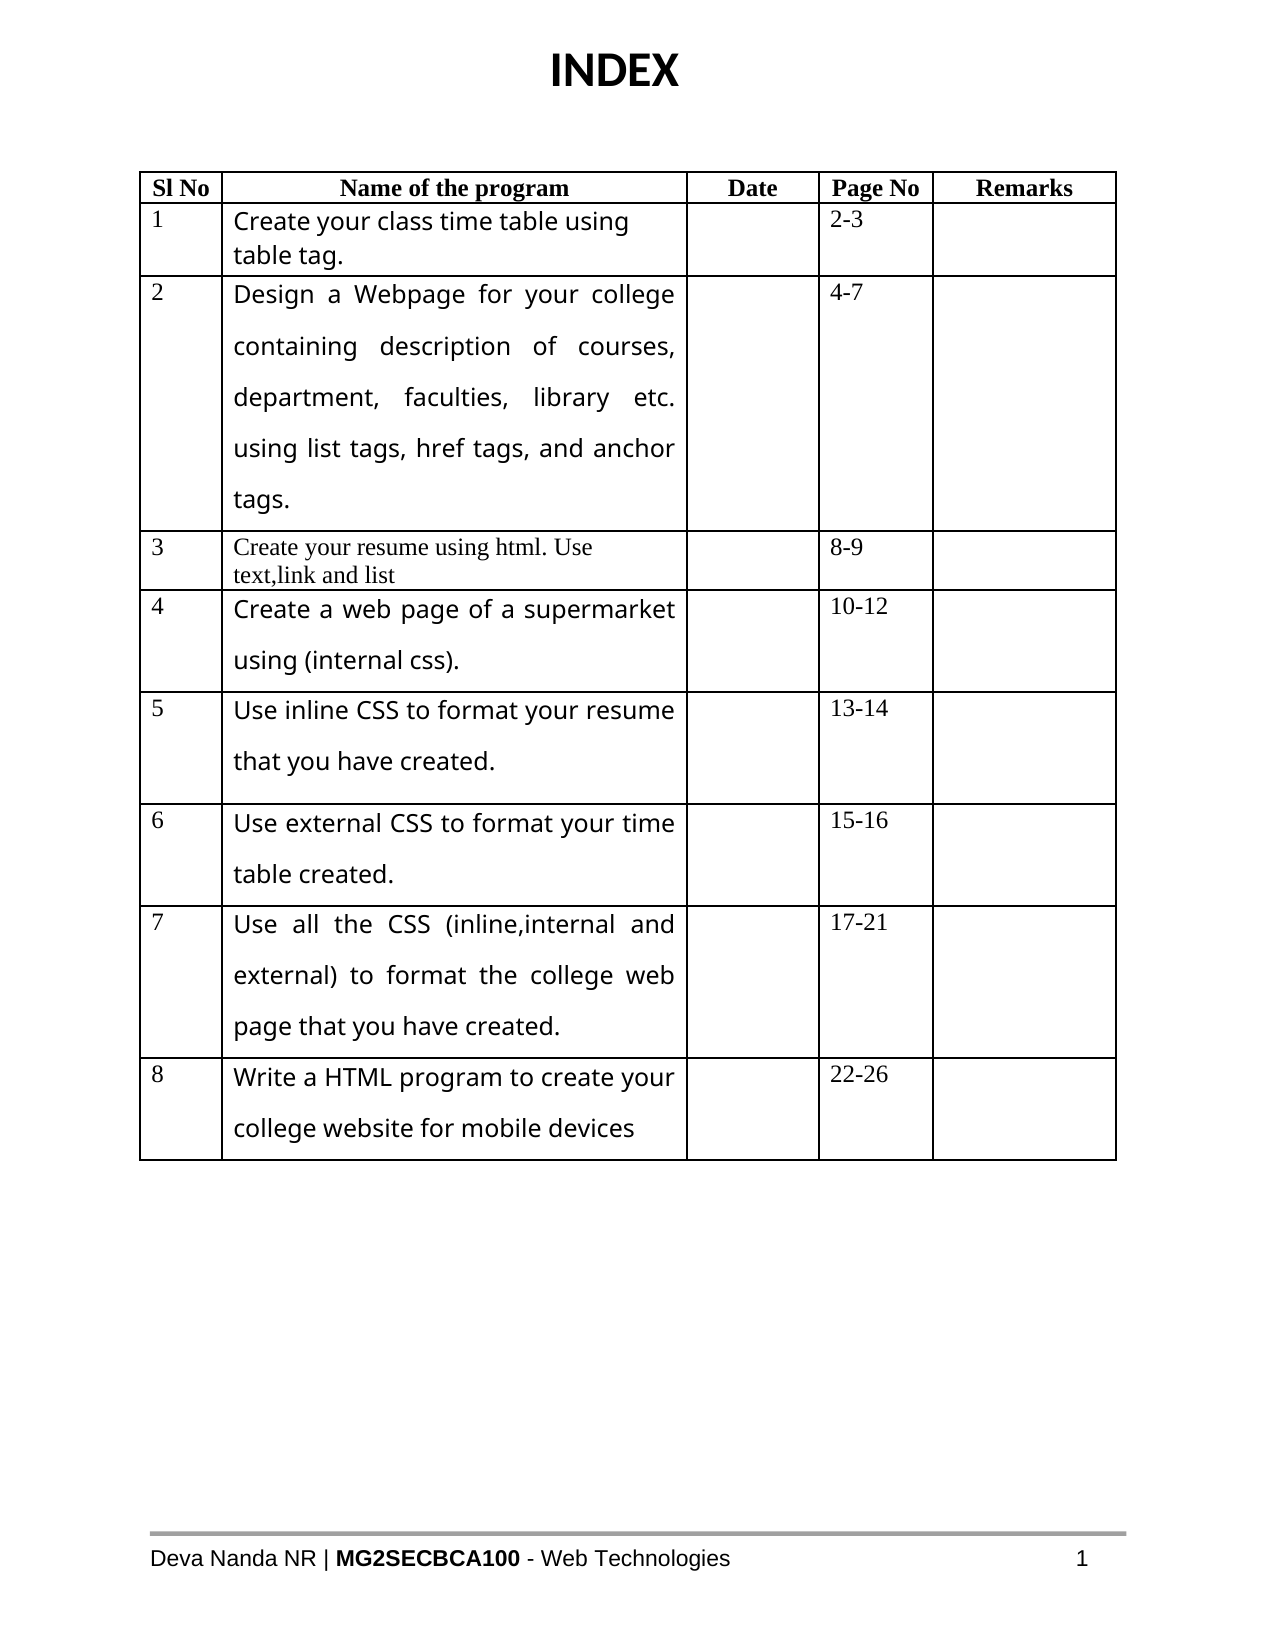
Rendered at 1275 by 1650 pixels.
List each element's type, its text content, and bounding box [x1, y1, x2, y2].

table_cell [934, 1059, 1115, 1158]
table_cell [688, 532, 818, 589]
table_cell Create a web page of a supermarket using (internal css). [223, 591, 686, 691]
table_cell [934, 277, 1115, 529]
table_cell 1 [141, 204, 221, 275]
table_cell 10-12 [820, 591, 932, 691]
table_cell 17-21 [820, 907, 932, 1057]
table_cell 22-26 [820, 1059, 932, 1158]
table_cell Create your resume using html. Use text,link and list [223, 532, 686, 589]
table_cell 2 [141, 277, 221, 529]
table_cell [688, 805, 818, 904]
table_cell 6 [141, 805, 221, 904]
table_cell 4-7 [820, 277, 932, 529]
table_cell 8-9 [820, 532, 932, 589]
table_cell [934, 693, 1115, 803]
table_cell 3 [141, 532, 221, 589]
table_header Remarks [934, 173, 1115, 202]
table_cell 5 [141, 693, 221, 803]
table_cell 8 [141, 1059, 221, 1158]
table_cell [688, 907, 818, 1057]
table_cell 7 [141, 907, 221, 1057]
table_cell Create your class time table using table tag. [223, 204, 686, 275]
table_cell Write a HTML program to create your college website for mobile devices [223, 1059, 686, 1158]
table_header Sl No [141, 173, 221, 202]
table_header Name of the program [223, 173, 686, 202]
table_cell 15-16 [820, 805, 932, 904]
table_cell [688, 693, 818, 803]
table_cell Design a Webpage for your college containing description of courses, department, faculties, library etc. using list tags, href tags, and anchor tags. [223, 277, 686, 529]
subtitle INDEX [103, 37, 1125, 98]
table_cell [688, 204, 818, 275]
table_cell 2-3 [820, 204, 932, 275]
table_cell [934, 204, 1115, 275]
table_cell [934, 532, 1115, 589]
table_cell [688, 277, 818, 529]
table_cell 4 [141, 591, 221, 691]
table_cell [688, 1059, 818, 1158]
table_header Date [688, 173, 818, 202]
table_cell [934, 591, 1115, 691]
table_cell [934, 907, 1115, 1057]
table_cell Use all the CSS (inline,internal and external) to format the college web page that you have created. [223, 907, 686, 1057]
table_header Page No [820, 173, 932, 202]
table_cell [934, 805, 1115, 904]
table_cell Use inline CSS to format your resume that you have created. [223, 693, 686, 803]
table_cell 13-14 [820, 693, 932, 803]
table_cell [688, 591, 818, 691]
table_cell Use external CSS to format your time table created. [223, 805, 686, 904]
